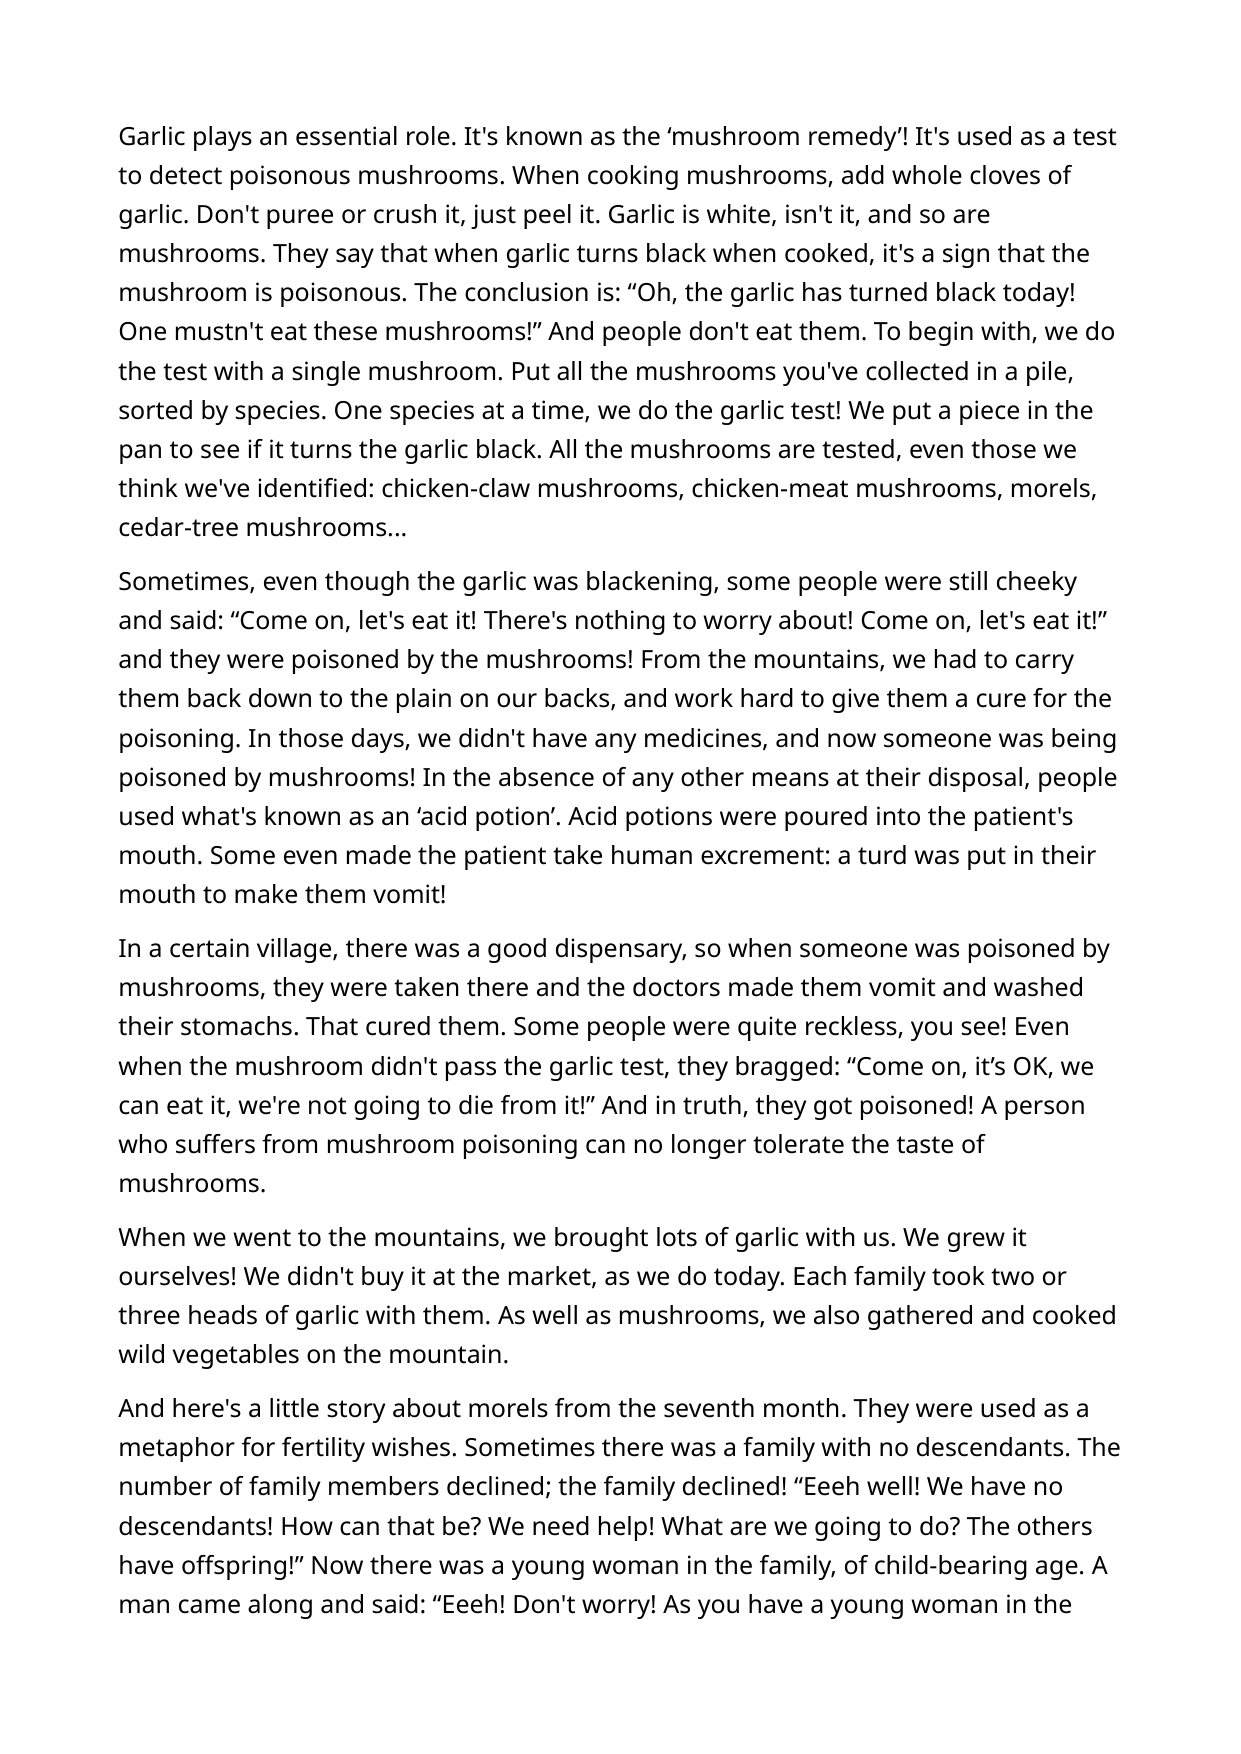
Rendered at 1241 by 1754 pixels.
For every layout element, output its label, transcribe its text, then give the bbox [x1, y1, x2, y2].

text And here's a little story about morels from the seventh month. They were used as a metaphor for fertility wishes. Sometimes there was a family with no descendants. The number of family members declined; the family declined! “Eeeh well! We have no descendants! How can that be? We need help! What are we going to do? The others have offspring!” Now there was a young woman in the family, of child-bearing age. A man came along and said: “Eeeh! Don't worry! As you have a young woman in the [118, 1391, 1122, 1621]
text In a certain village, there was a good dispensary, so when someone was poisoned by mushrooms, they were taken there and the doctors made them vomit and washed their stomachs. That cured them. Some people were quite reckless, you see! Even when the mushroom didn't pass the garlic test, they bragged: “Come on, it’s OK, we can eat it, we're not going to die from it!” And in truth, they got poisoned! A person who suffers from mushroom poisoning can no longer tolerate the taste of mushrooms. [118, 931, 1122, 1200]
text When we went to the mountains, we brought lots of garlic with us. We grew it ourselves! We didn't buy it at the market, as we do today. Each family took two or three heads of garlic with them. As well as mushrooms, we also gathered and cooked wild vegetables on the mountain. [118, 1219, 1122, 1371]
text Sometimes, even though the garlic was blackening, some people were still cheeky and said: “Come on, let's eat it! There's nothing to worry about! Come on, let's eat it!” and they were poisoned by the mushrooms! From the mountains, we had to carry them back down to the plain on our backs, and work hard to give them a cure for the poisoning. In those days, we didn't have any medicines, and now someone was being poisoned by mushrooms! In the absence of any other means at their disposal, people used what's known as an ‘acid potion’. Acid potions were poured into the patient's mouth. Some even made the patient take human excrement: a turd was put in their mouth to make them vomit! [118, 563, 1122, 911]
text Garlic plays an essential role. It's known as the ‘mushroom remedy’! It's used as a test to detect poisonous mushrooms. When cooking mushrooms, add whole cloves of garlic. Don't puree or crush it, just peel it. Garlic is white, isn't it, and so are mushrooms. They say that when garlic turns black when cooked, it's a sign that the mushroom is poisonous. The conclusion is: “Oh, the garlic has turned black today! One mustn't eat these mushrooms!” And people don't eat them. To begin with, we do the test with a single mushroom. Put all the mushrooms you've collected in a pile, sorted by species. One species at a time, we do the garlic test! We put a piece in the pan to see if it turns the garlic black. All the mushrooms are tested, even those we think we've identified: chicken-claw mushrooms, chicken-meat mushrooms, morels, cedar-tree mushrooms... [118, 118, 1122, 544]
